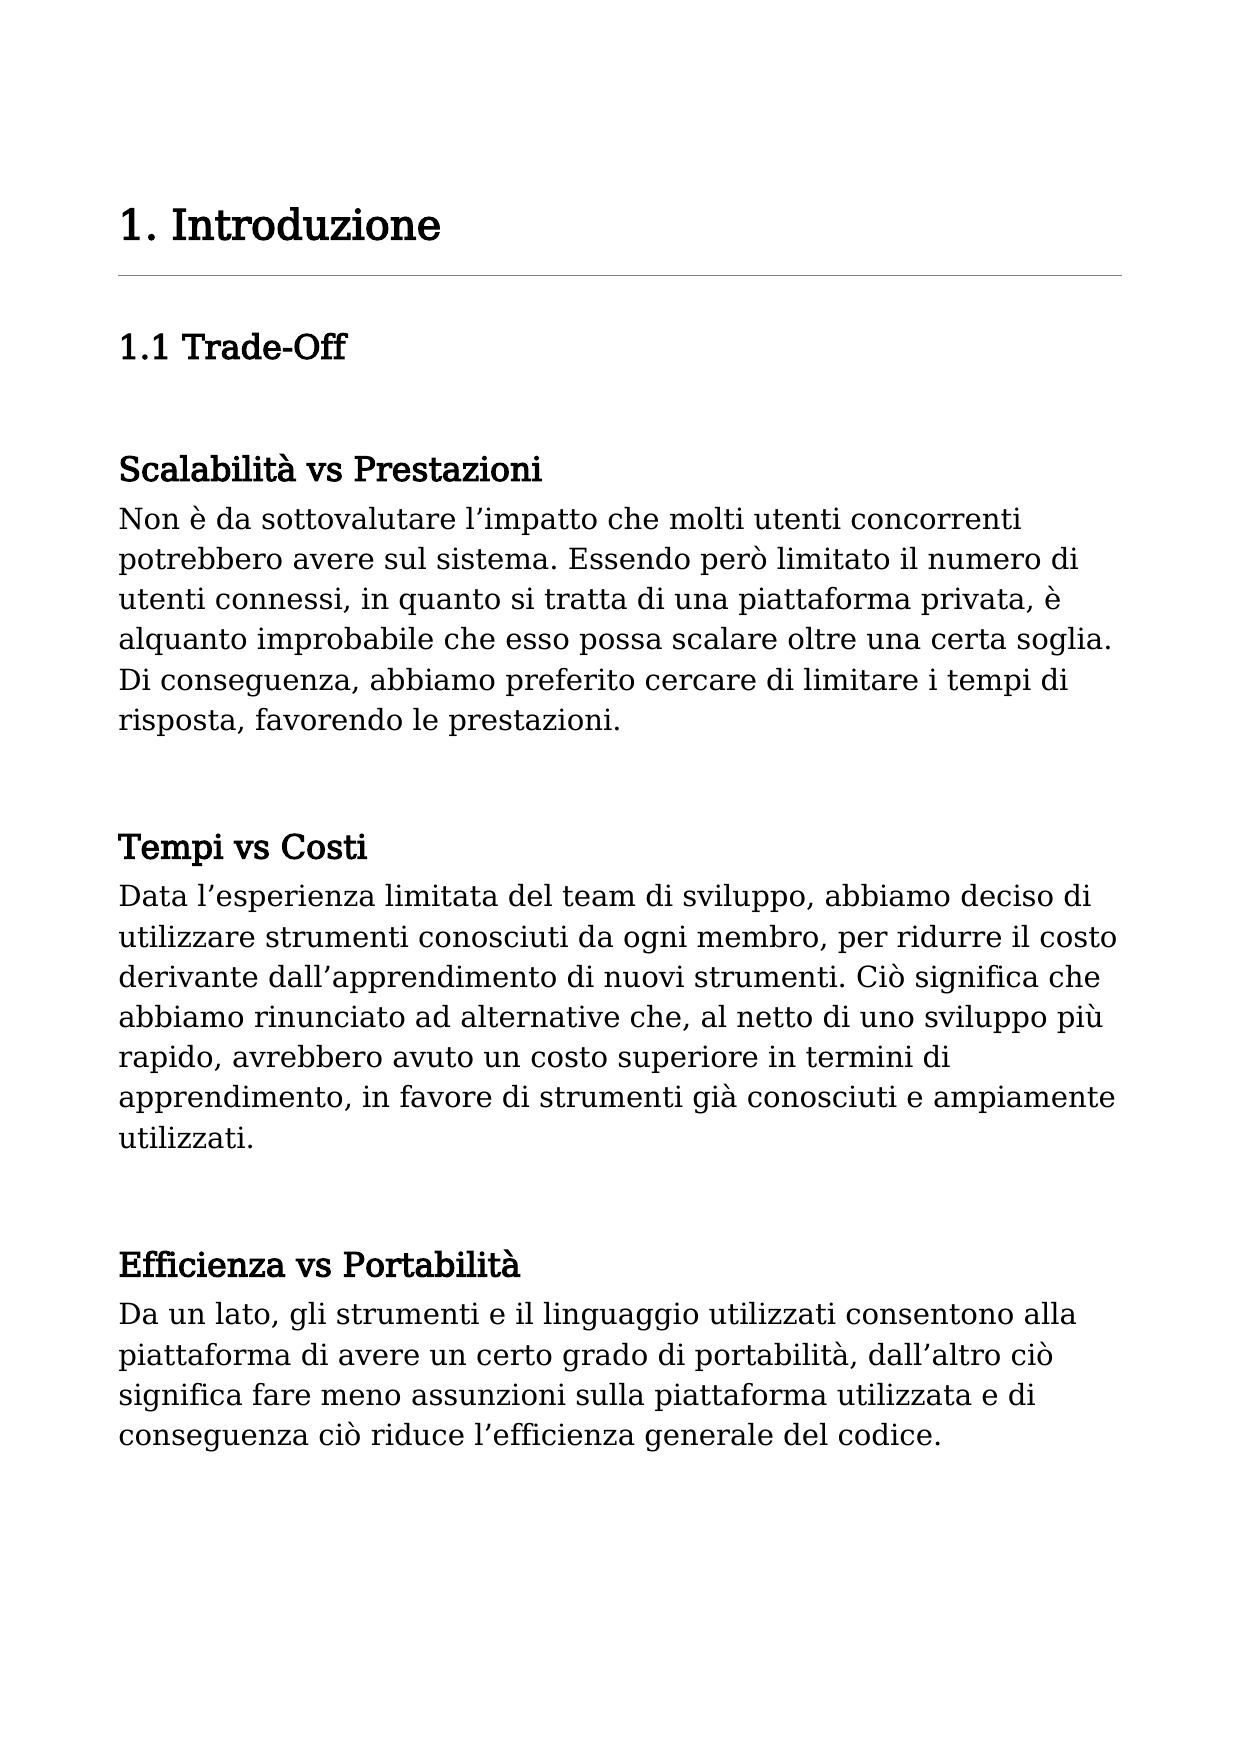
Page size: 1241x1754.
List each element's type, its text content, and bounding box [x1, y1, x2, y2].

subtitle Efficienza vs Portabilità [118, 1243, 1122, 1283]
text Non è da sottovalutare l’impatto che molti utenti concorrenti potrebbero avere sul sistema. Essendo però limitato il numero di utenti connessi, in quanto si tratta di una piattaforma privata, è alquanto improbabile che esso possa scalare oltre una certa soglia. Di conseguenza, abbiamo preferito cercare di limitare i tempi di risposta, favorendo le prestazioni. [118, 500, 1122, 736]
subtitle 1. Introduzione [118, 198, 1122, 248]
text Da un lato, gli strumenti e il linguaggio utilizzati consentono alla piattaforma di avere un certo grado di portabilità, dall’altro ciò significa fare meno assunzioni sulla piattaforma utilizzata e di conseguenza ciò riduce l’efficienza generale del codice. [118, 1296, 1122, 1451]
text Data l’esperienza limitata del team di sviluppo, abbiamo deciso di utilizzare strumenti conosciuti da ogni membro, per ridurre il costo derivante dall’apprendimento di nuovi strumenti. Ciò significa che abbiamo rinunciato ad alternative che, al netto di uno sviluppo più rapido, avrebbero avuto un costo superiore in termini di apprendimento, in favore di strumenti già conosciuti e ampiamente utilizzati. [118, 878, 1122, 1154]
subtitle Scalabilità vs Prestazioni [118, 448, 1122, 488]
subtitle Tempi vs Costi [118, 825, 1122, 865]
subtitle 1.1 Trade-Off [118, 326, 1122, 366]
